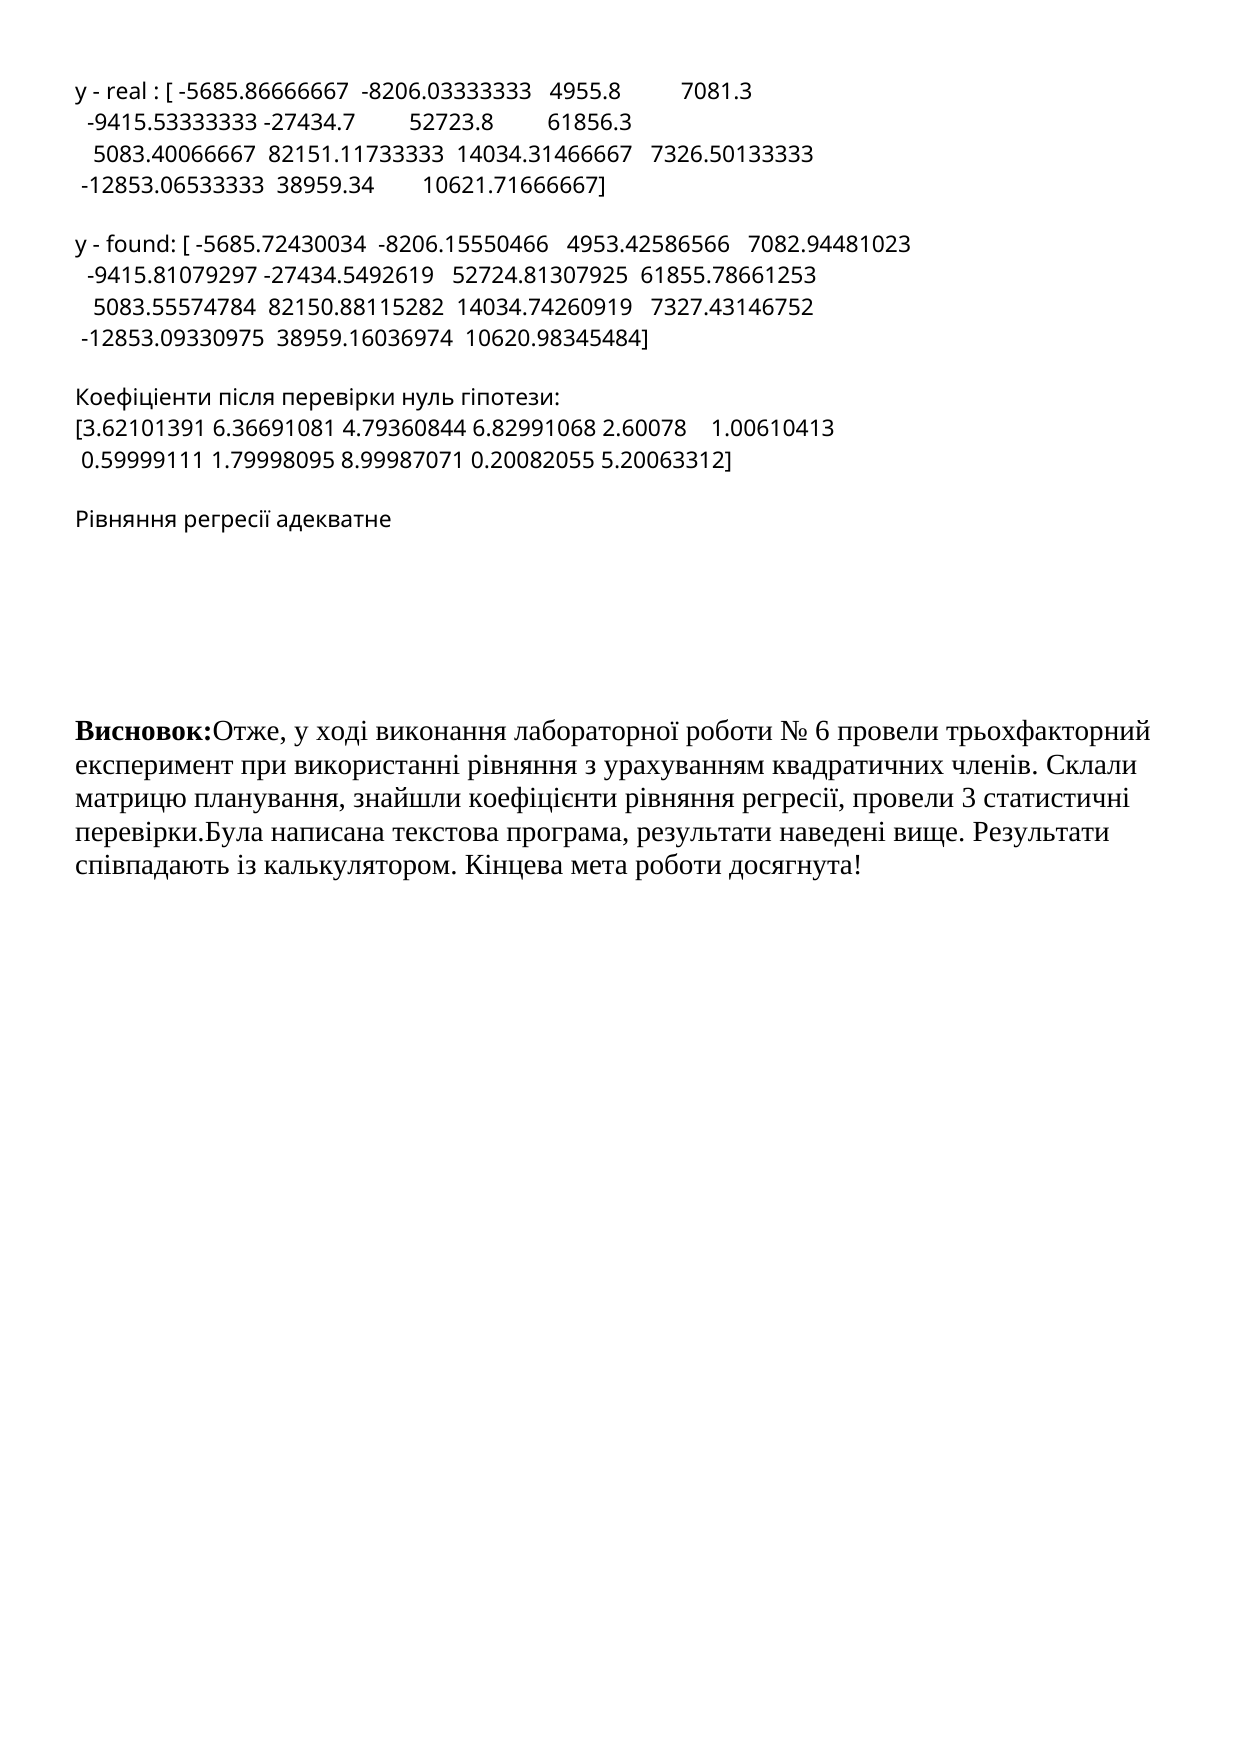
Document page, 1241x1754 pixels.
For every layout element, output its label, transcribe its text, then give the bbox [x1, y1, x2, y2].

text -9415.81079297 -27434.5492619 52724.81307925 61855.78661253 [75, 259, 1165, 291]
text 5083.55574784 82150.88115282 14034.74260919 7327.43146752 [75, 291, 1165, 322]
text Коефіціенти після перевірки нуль гіпотези: [75, 381, 1165, 412]
text 0.59999111 1.79998095 8.99987071 0.20082055 5.20063312] [75, 443, 1165, 475]
text -12853.06533333 38959.34 10621.71666667] [75, 169, 1165, 200]
text -9415.53333333 -27434.7 52723.8 61856.3 [75, 106, 1165, 137]
text [3.62101391 6.36691081 4.79360844 6.82991068 2.60078 1.00610413 [75, 412, 1165, 443]
text 5083.40066667 82151.11733333 14034.31466667 7326.50133333 [75, 137, 1165, 169]
text Висновок:Отже, у ході виконання лабораторної роботи № 6 провели трьохфакторний експеримент при використанні рівняння з урахуванням квадратичних членів. Склали матрицю планування, знайшли коефіцієнти рівняння регресії, провели 3 статистичні перевірки.Була написана текстова програма, результати наведені вище. Результати співпадають із калькулятором. Кінцева мета роботи досягнута! [75, 713, 1165, 881]
text y - real : [ -5685.86666667 -8206.03333333 4955.8 7081.3 [75, 75, 1165, 106]
text -12853.09330975 38959.16036974 10620.98345484] [75, 322, 1165, 353]
text Рівняння регресії адекватне [75, 503, 1165, 534]
text y - found: [ -5685.72430034 -8206.15550466 4953.42586566 7082.94481023 [75, 228, 1165, 259]
